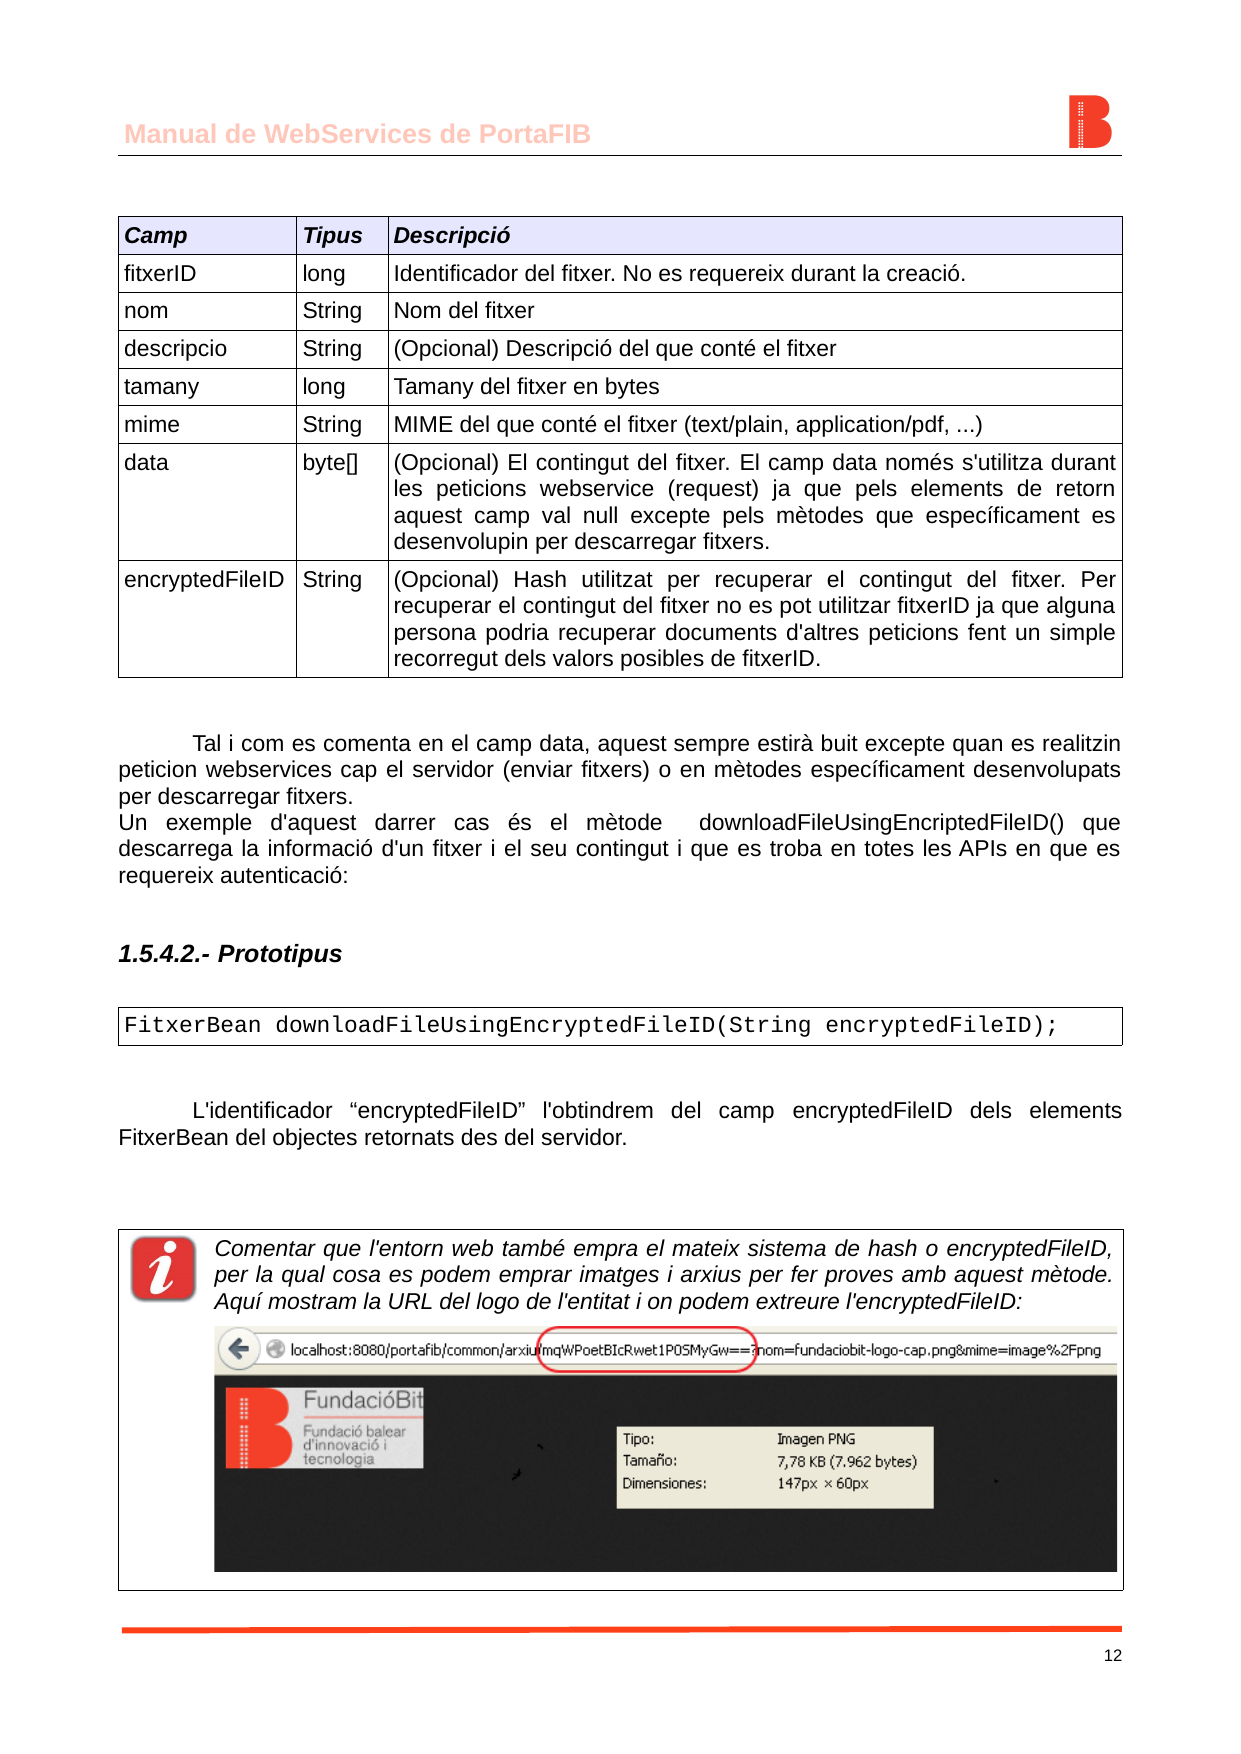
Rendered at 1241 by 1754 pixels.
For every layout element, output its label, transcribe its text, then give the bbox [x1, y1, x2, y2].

picture [1063, 94, 1117, 150]
subtitle Prototipus [118, 939, 1122, 968]
table_cell MIME del que conté el fitxer (text/plain, application/pdf, ...) [389, 406, 1122, 443]
table_cell encryptedFileID [119, 561, 296, 677]
picture [214, 1326, 1118, 1572]
table_cell long [297, 369, 388, 405]
table_cell descripcio [119, 331, 296, 367]
table_cell Tamany del fitxer en bytes [389, 369, 1122, 405]
table_cell (Opcional) El contingut del fitxer. El camp data només s'utilitza durant les peticions webservice (request) ja que pels elements de retorn aquest camp val null excepte pels mètodes que específicament es desenvolupin per descarregar fitxers. [389, 444, 1122, 560]
table_header Comentar que l'entorn web també empra el mateix sistema de hash o encryptedFileID, per la qual cosa es podem emprar imatges i arxius per fer proves amb aquest mètode. Aquí mostram la URL del logo de l'entitat i on podem extreure l'encryptedFileID: [209, 1230, 1123, 1590]
table_cell String [297, 331, 388, 367]
table_cell String [297, 293, 388, 329]
table_cell Nom del fitxer [389, 293, 1122, 329]
table_header Camp [119, 217, 296, 254]
text Un exemple d'aquest darrer cas és el mètode downloadFileUsingEncriptedFileID() que descarrega la informació d'un fitxer i el seu contingut i que es troba en totes les APIs en que es requereix autenticació: [118, 809, 1122, 888]
table_cell mime [119, 406, 296, 443]
table_cell byte[] [297, 444, 388, 560]
picture [129, 1235, 198, 1303]
table_header Tipus [297, 217, 388, 254]
table_cell Identificador del fitxer. No es requereix durant la creació. [389, 255, 1122, 292]
table_cell data [119, 444, 296, 560]
table_header Descripció [389, 217, 1122, 254]
table_cell nom [119, 293, 296, 329]
table_header [119, 1230, 209, 1590]
text L'identificador “encryptedFileID” l'obtindrem del camp encryptedFileID dels elements FitxerBean del objectes retornats des del servidor. [118, 1097, 1122, 1150]
table_header FitxerBean downloadFileUsingEncryptedFileID(String encryptedFileID); [119, 1008, 1122, 1044]
table_cell long [297, 255, 388, 292]
table_cell String [297, 561, 388, 677]
table_cell (Opcional) Descripció del que conté el fitxer [389, 331, 1122, 367]
text Tal i com es comenta en el camp data, aquest sempre estirà buit excepte quan es realitzin peticion webservices cap el servidor (enviar fitxers) o en mètodes específicament desenvolupats per descarregar fitxers. [118, 730, 1122, 809]
table_cell tamany [119, 369, 296, 405]
table_cell String [297, 406, 388, 443]
table_cell (Opcional) Hash utilitzat per recuperar el contingut del fitxer. Per recuperar el contingut del fitxer no es pot utilitzar fitxerID ja que alguna persona podria recuperar documents d'altres peticions fent un simple recorregut dels valors posibles de fitxerID. [389, 561, 1122, 677]
table_cell fitxerID [119, 255, 296, 292]
